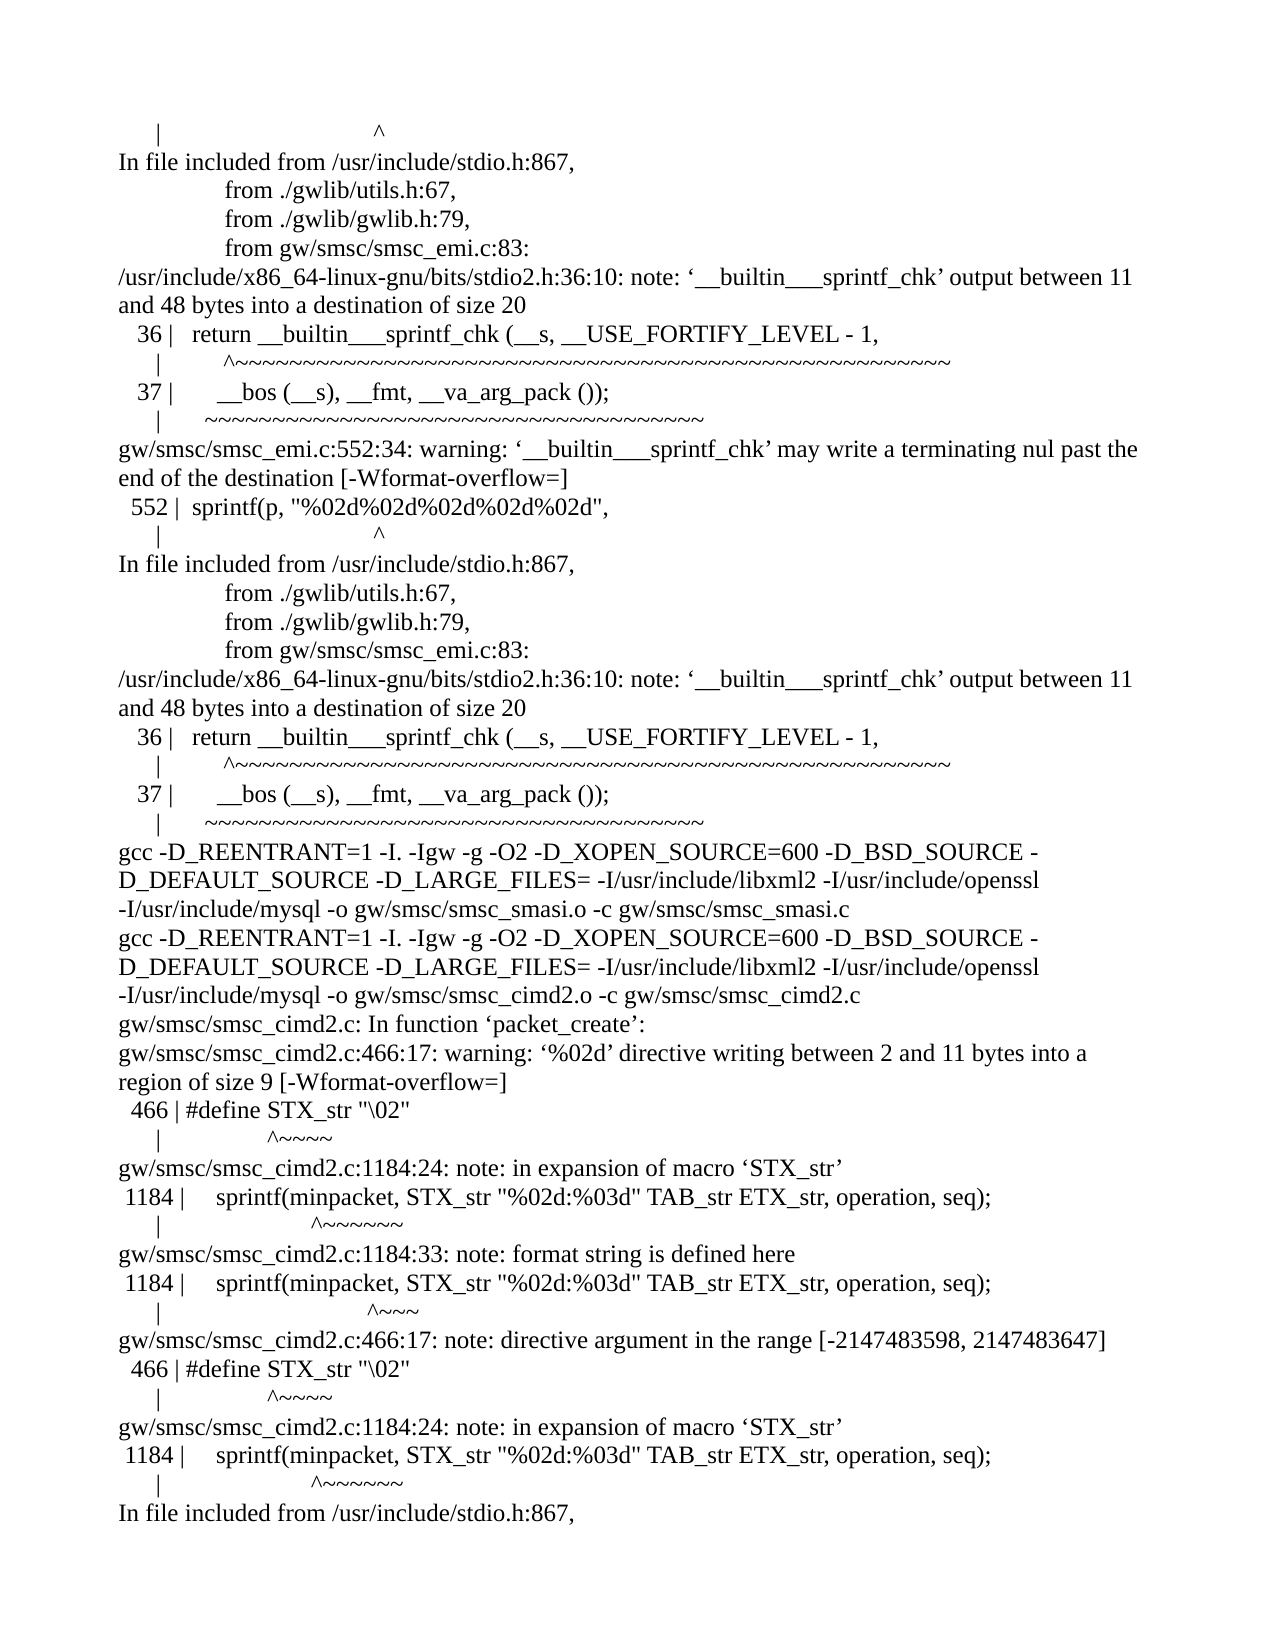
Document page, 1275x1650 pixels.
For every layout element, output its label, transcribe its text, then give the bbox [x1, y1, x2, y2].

text 466 | #define STX_str "\02" [118, 1354, 1157, 1383]
text | ^ [118, 521, 1157, 549]
text from ./gwlib/gwlib.h:79, [118, 607, 1157, 636]
text from gw/smsc/smsc_emi.c:83: [118, 636, 1157, 664]
text 37 | __bos (__s), __fmt, __va_arg_pack ()); [118, 377, 1157, 406]
text | ^ [118, 118, 1157, 147]
text 36 | return __builtin___sprintf_chk (__s, __USE_FORTIFY_LEVEL - 1, [118, 319, 1157, 348]
text gw/smsc/smsc_cimd2.c: In function ‘packet_create’: [118, 1009, 1157, 1038]
text gw/smsc/smsc_emi.c:552:34: warning: ‘__builtin___sprintf_chk’ may write a terminating nul past the end of the destination [-Wformat-overflow=] [118, 434, 1157, 492]
text gw/smsc/smsc_cimd2.c:1184:33: note: format string is defined here [118, 1239, 1157, 1268]
text 37 | __bos (__s), __fmt, __va_arg_pack ()); [118, 779, 1157, 808]
text from ./gwlib/utils.h:67, [118, 176, 1157, 204]
text gw/smsc/smsc_cimd2.c:1184:24: note: in expansion of macro ‘STX_str’ [118, 1153, 1157, 1182]
text /usr/include/x86_64-linux-gnu/bits/stdio2.h:36:10: note: ‘__builtin___sprintf_chk’ output between 11 and 48 bytes into a destination of size 20 [118, 664, 1157, 722]
text 1184 | sprintf(minpacket, STX_str "%02d:%03d" TAB_str ETX_str, operation, seq); [118, 1441, 1157, 1469]
text gw/smsc/smsc_cimd2.c:466:17: warning: ‘%02d’ directive writing between 2 and 11 bytes into a region of size 9 [-Wformat-overflow=] [118, 1038, 1157, 1096]
text | ~~~~~~~~~~~~~~~~~~~~~~~~~~~~~~~~~~~~~ [118, 406, 1157, 434]
text In file included from /usr/include/stdio.h:867, [118, 549, 1157, 578]
text | ^~~~~ [118, 1124, 1157, 1153]
text from ./gwlib/gwlib.h:79, [118, 204, 1157, 233]
text | ^~~~ [118, 1297, 1157, 1326]
text In file included from /usr/include/stdio.h:867, [118, 1498, 1157, 1527]
text | ^~~~~~~ [118, 1469, 1157, 1498]
text In file included from /usr/include/stdio.h:867, [118, 147, 1157, 176]
text gw/smsc/smsc_cimd2.c:1184:24: note: in expansion of macro ‘STX_str’ [118, 1412, 1157, 1441]
text gcc -D_REENTRANT=1 -I. -Igw -g -O2 -D_XOPEN_SOURCE=600 -D_BSD_SOURCE -D_DEFAULT_SOURCE -D_LARGE_FILES= -I/usr/include/libxml2 -I/usr/include/openssl -I/usr/include/mysql -o gw/smsc/smsc_cimd2.o -c gw/smsc/smsc_cimd2.c [118, 923, 1157, 1009]
text gw/smsc/smsc_cimd2.c:466:17: note: directive argument in the range [-2147483598, 2147483647] [118, 1326, 1157, 1354]
text 1184 | sprintf(minpacket, STX_str "%02d:%03d" TAB_str ETX_str, operation, seq); [118, 1268, 1157, 1297]
text | ^~~~~~~~~~~~~~~~~~~~~~~~~~~~~~~~~~~~~~~~~~~~~~~~~~~~~~ [118, 751, 1157, 779]
text 1184 | sprintf(minpacket, STX_str "%02d:%03d" TAB_str ETX_str, operation, seq); [118, 1182, 1157, 1211]
text | ^~~~~ [118, 1383, 1157, 1412]
text 36 | return __builtin___sprintf_chk (__s, __USE_FORTIFY_LEVEL - 1, [118, 722, 1157, 751]
text 552 | sprintf(p, "%02d%02d%02d%02d%02d", [118, 492, 1157, 521]
text | ~~~~~~~~~~~~~~~~~~~~~~~~~~~~~~~~~~~~~ [118, 808, 1157, 837]
text gcc -D_REENTRANT=1 -I. -Igw -g -O2 -D_XOPEN_SOURCE=600 -D_BSD_SOURCE -D_DEFAULT_SOURCE -D_LARGE_FILES= -I/usr/include/libxml2 -I/usr/include/openssl -I/usr/include/mysql -o gw/smsc/smsc_smasi.o -c gw/smsc/smsc_smasi.c [118, 837, 1157, 923]
text from ./gwlib/utils.h:67, [118, 578, 1157, 607]
text /usr/include/x86_64-linux-gnu/bits/stdio2.h:36:10: note: ‘__builtin___sprintf_chk’ output between 11 and 48 bytes into a destination of size 20 [118, 262, 1157, 319]
text | ^~~~~~~~~~~~~~~~~~~~~~~~~~~~~~~~~~~~~~~~~~~~~~~~~~~~~~ [118, 348, 1157, 377]
text from gw/smsc/smsc_emi.c:83: [118, 233, 1157, 262]
text | ^~~~~~~ [118, 1211, 1157, 1239]
text 466 | #define STX_str "\02" [118, 1096, 1157, 1124]
